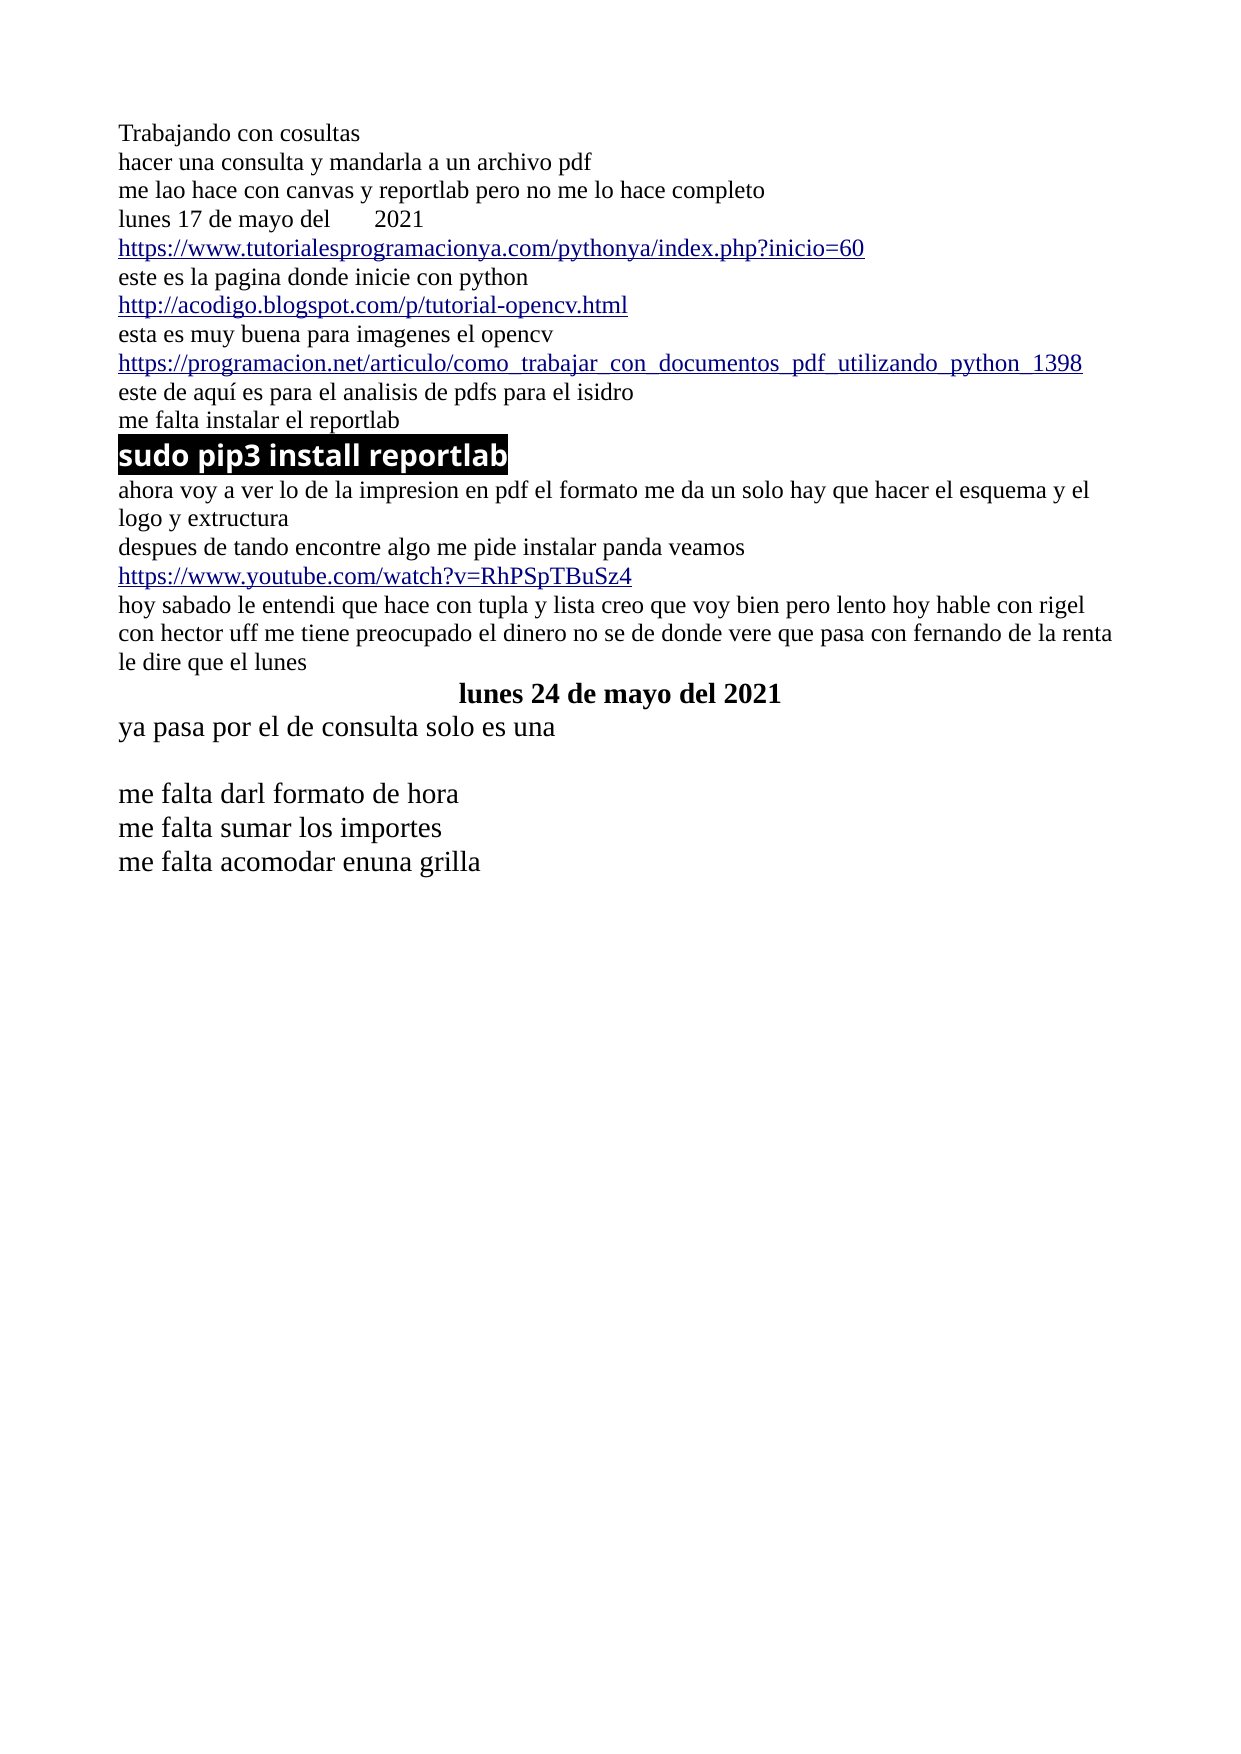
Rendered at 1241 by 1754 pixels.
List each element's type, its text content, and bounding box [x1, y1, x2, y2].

text ahora voy a ver lo de la impresion en pdf el formato me da un solo hay que hacer el esquema y el logo y extructura [118, 475, 1122, 532]
text esta es muy buena para imagenes el opencv [118, 319, 1122, 348]
text me falta acomodar enuna grilla [118, 844, 1122, 877]
text https://www.youtube.com/watch?v=RhPSpTBuSz4 [118, 561, 1122, 590]
text hacer una consulta y mandarla a un archivo pdf [118, 147, 1122, 176]
text este de aquí es para el analisis de pdfs para el isidro [118, 377, 1122, 406]
text lunes 17 de mayo del 2021 [118, 204, 1122, 233]
text despues de tando encontre algo me pide instalar panda veamos [118, 532, 1122, 561]
text este es la pagina donde inicie con python [118, 262, 1122, 291]
text me falta instalar el reportlab [118, 406, 1122, 434]
text Trabajando con cosultas [118, 118, 1122, 147]
text ya pasa por el de consulta solo es una [118, 709, 1122, 743]
text http://acodigo.blogspot.com/p/tutorial-opencv.html [118, 291, 1122, 319]
text me falta darl formato de hora [118, 777, 1122, 810]
text me falta sumar los importes [118, 810, 1122, 844]
text sudo pip3 install reportlab [118, 434, 1122, 475]
text https://programacion.net/articulo/como_trabajar_con_documentos_pdf_utilizando_python_1398 [118, 348, 1122, 377]
text me lao hace con canvas y reportlab pero no me lo hace completo [118, 176, 1122, 204]
text lunes 24 de mayo del 2021 [118, 676, 1122, 709]
text hoy sabado le entendi que hace con tupla y lista creo que voy bien pero lento hoy hable con rigel con hector uff me tiene preocupado el dinero no se de donde vere que pasa con fernando de la renta le dire que el lunes [118, 590, 1122, 676]
text https://www.tutorialesprogramacionya.com/pythonya/index.php?inicio=60 [118, 233, 1122, 262]
